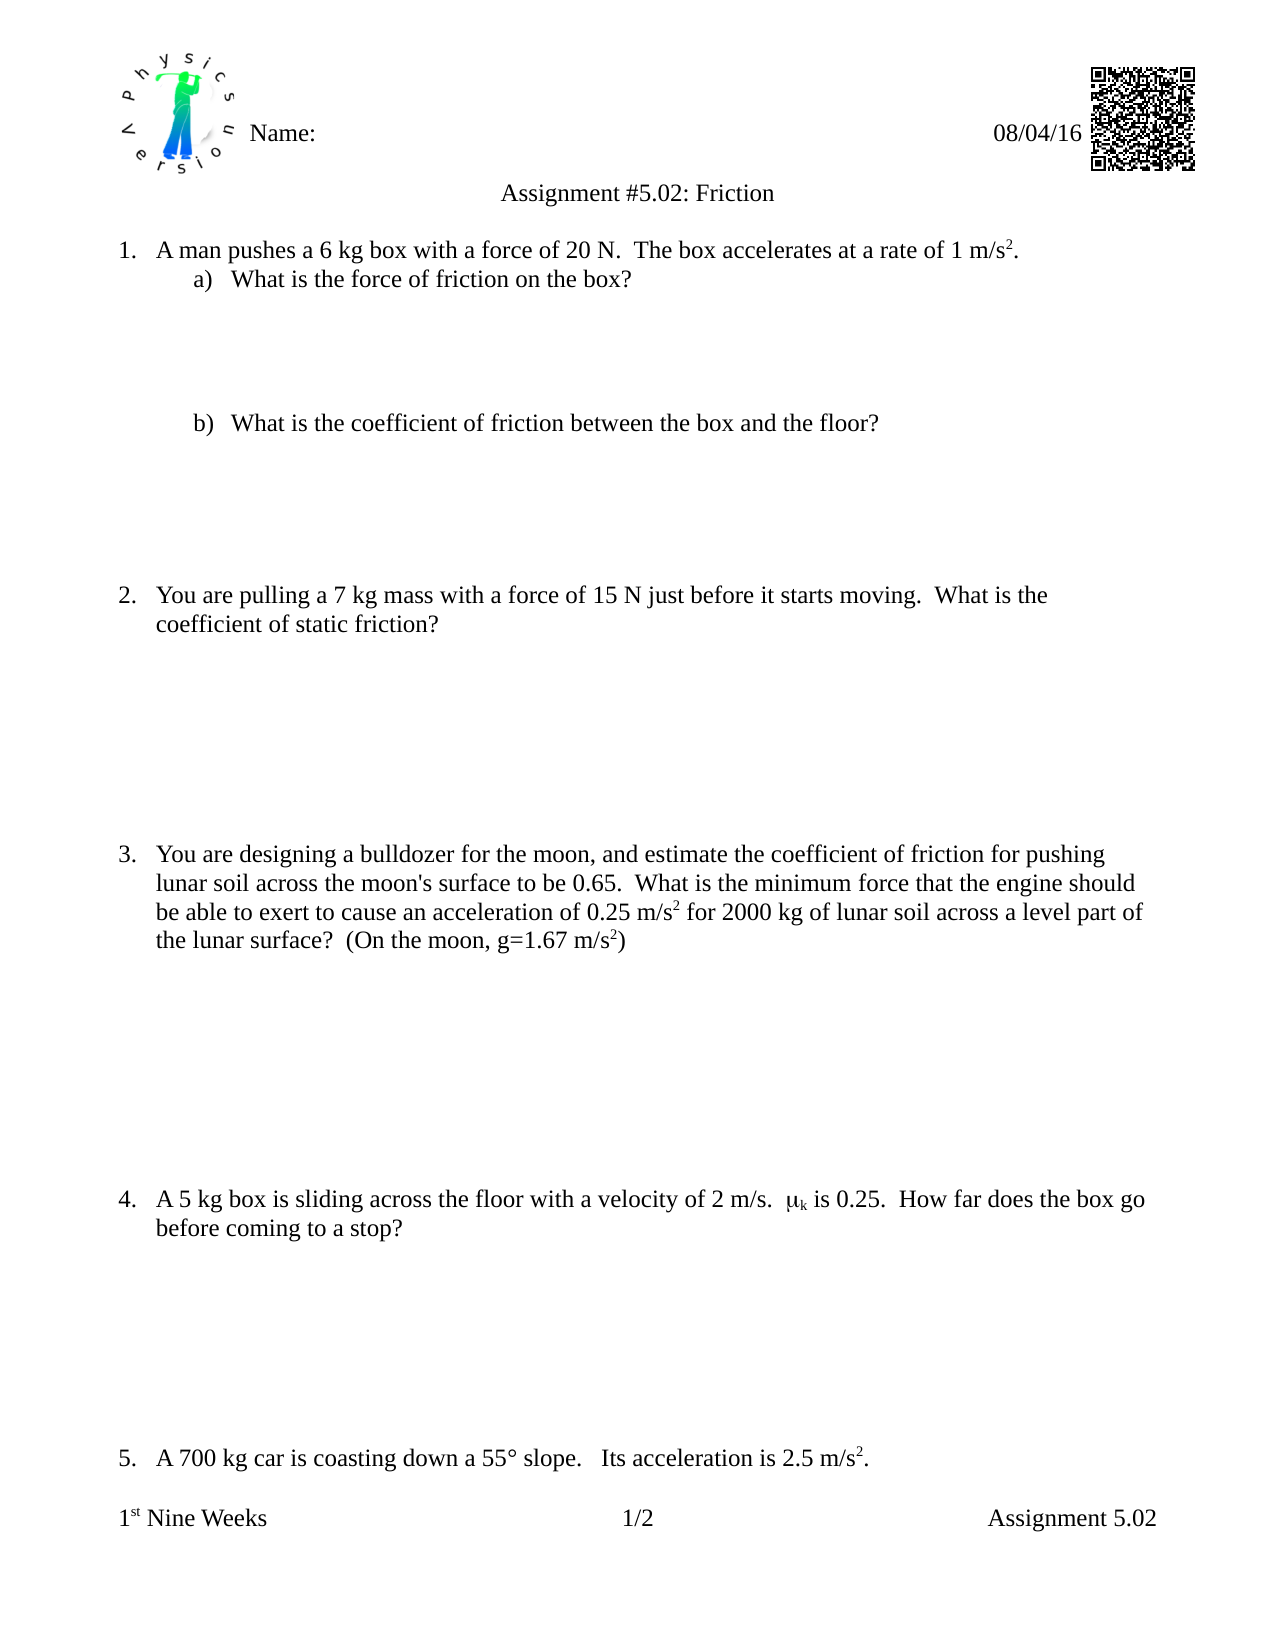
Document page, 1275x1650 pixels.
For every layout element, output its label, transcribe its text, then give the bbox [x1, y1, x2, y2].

list A 700 kg car is coasting down a 55° slope. Its acceleration is 2.5 m/s2. [118, 1443, 1157, 1472]
list A 5 kg box is sliding across the floor with a velocity of 2 m/s. mk is 0.25. How far does the box go before coming to a stop? [118, 1184, 1157, 1242]
list What is the force of friction on the box? [193, 264, 1157, 293]
list A man pushes a 6 kg box with a force of 20 N. The box accelerates at a rate of 1 m/s2. [118, 236, 1157, 264]
list What is the coefficient of friction between the box and the floor? [193, 408, 1157, 437]
picture [121, 53, 235, 174]
text Assignment #5.02: Friction [118, 176, 1157, 207]
picture [1082, 58, 1203, 179]
list You are designing a bulldozer for the moon, and estimate the coefficient of friction for pushing lunar soil across the moon's surface to be 0.65. What is the minimum force that the engine should be able to exert to cause an acceleration of 0.25 m/s2 for 2000 kg of lunar soil across a level part of the lunar surface? (On the moon, g=1.67 m/s2) [118, 839, 1157, 954]
list You are pulling a 7 kg mass with a force of 15 N just before it starts moving. What is the coefficient of static friction? [118, 581, 1157, 638]
